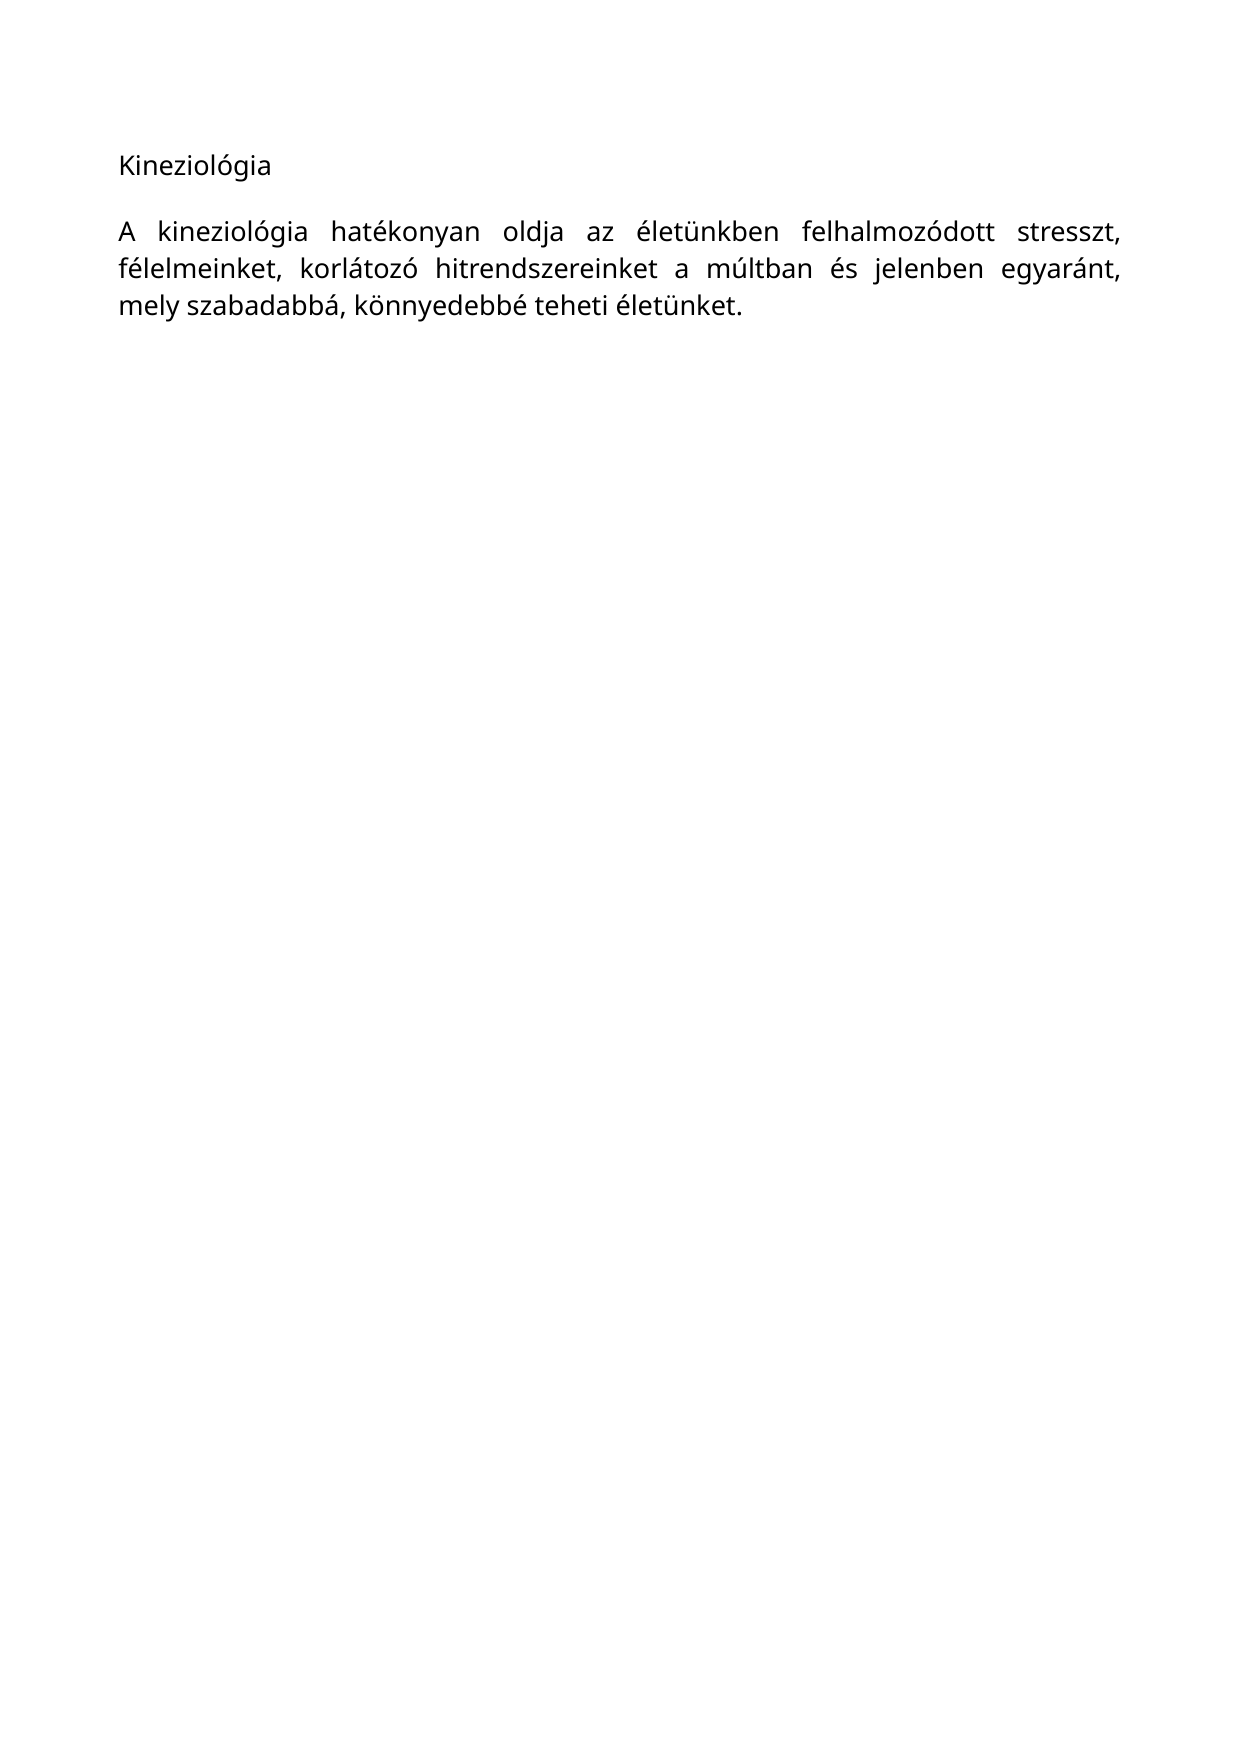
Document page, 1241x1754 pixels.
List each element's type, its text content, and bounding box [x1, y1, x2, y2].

text A kineziológia hatékonyan oldja az életünkben felhalmozódott stresszt, félelmeinket, korlátozó hitrendszereinket a múltban és jelenben egyaránt, mely szabadabbá, könnyedebbé teheti életünket. [118, 212, 1122, 323]
text Kineziológia [118, 147, 1122, 184]
